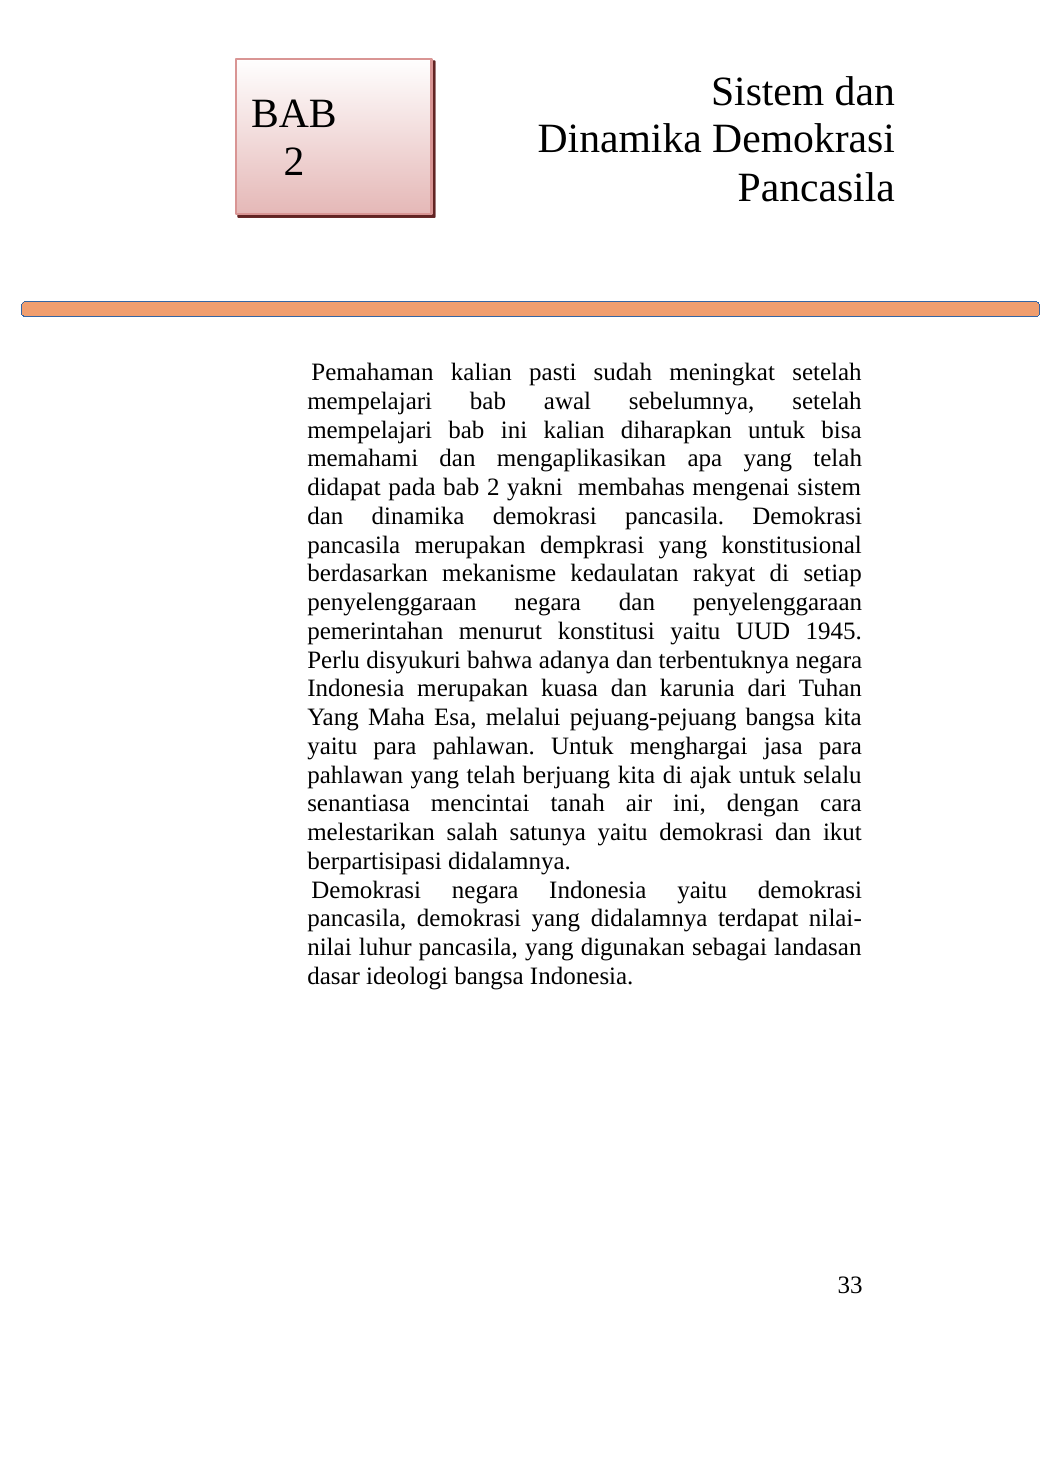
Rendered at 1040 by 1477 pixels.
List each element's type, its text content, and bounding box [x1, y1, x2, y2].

text 2 [205, 136, 382, 184]
text BAB [205, 88, 382, 136]
text Pemahaman kalian pasti sudah meningkat setelah mempelajari bab awal sebelumnya, setelah mempelajari bab ini kalian diharapkan untuk bisa memahami dan mengaplikasikan apa yang telah didapat pada bab 2 yakni membahas mengenai sistem dan dinamika demokrasi pancasila. Demokrasi pancasila merupakan dempkrasi yang konstitusional berdasarkan mekanisme kedaulatan rakyat di setiap penyelenggaraan negara dan penyelenggaraan pemerintahan menurut konstitusi yaitu UUD 1945. Perlu disyukuri bahwa adanya dan terbentuknya negara Indonesia merupakan kuasa dan karunia dari Tuhan Yang Maha Esa, melalui pejuang-pejuang bangsa kita yaitu para pahlawan. Untuk menghargai jasa para pahlawan yang telah berjuang kita di ajak untuk selalu senantiasa mencintai tanah air ini, dengan cara melestarikan salah satunya yaitu demokrasi dan ikut berpartisipasi didalamnya. [307, 357, 862, 875]
text Demokrasi negara Indonesia yaitu demokrasi pancasila, demokrasi yang didalamnya terdapat nilai-nilai luhur pancasila, yang digunakan sebagai landasan dasar ideologi bangsa Indonesia. [307, 875, 862, 990]
